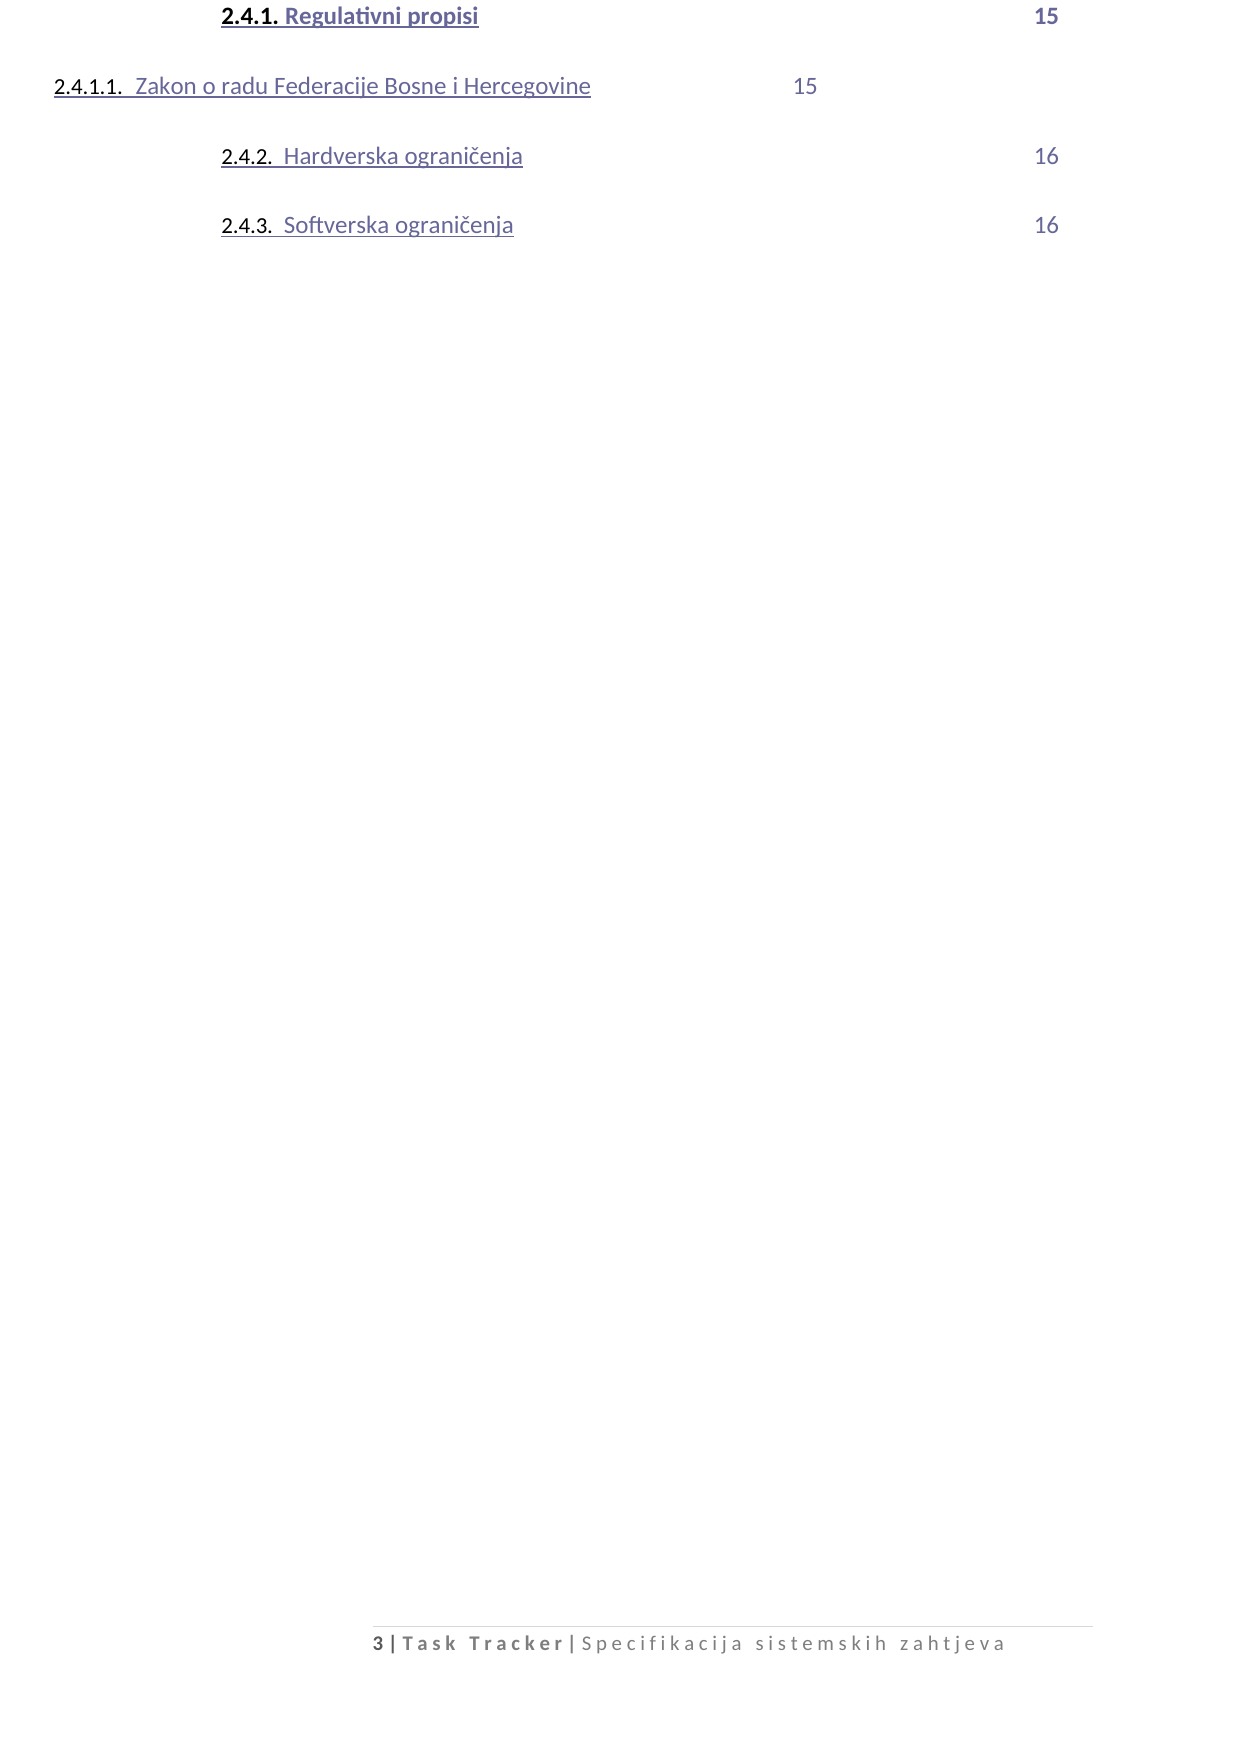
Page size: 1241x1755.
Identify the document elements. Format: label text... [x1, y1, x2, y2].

list Softverska ograničenja 16 [221, 210, 1105, 240]
subtitle Regulativni propisi 15 [221, 0, 1105, 31]
list Hardverska ograničenja 16 [221, 140, 1105, 170]
list Zakon o radu Federacije Bosne i Hercegovine 15 [54, 70, 1105, 100]
